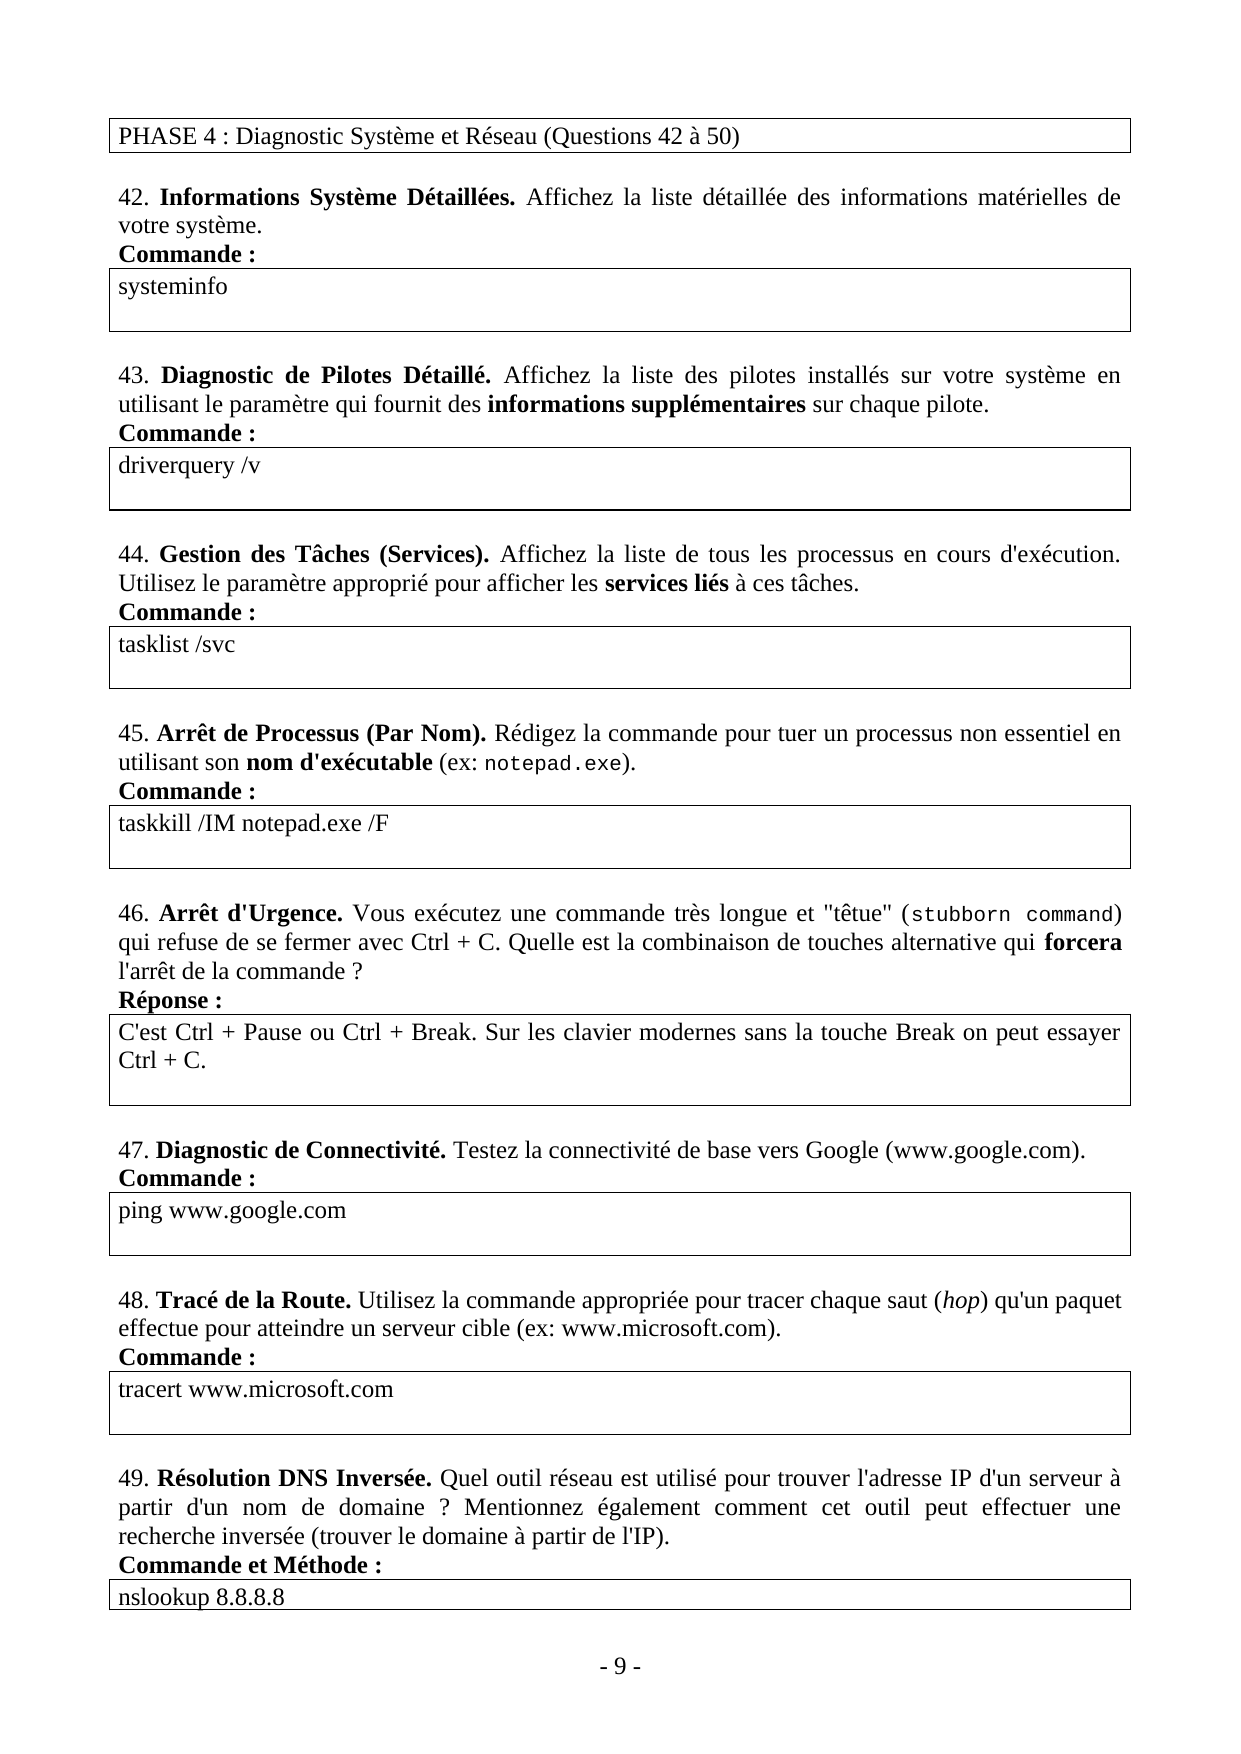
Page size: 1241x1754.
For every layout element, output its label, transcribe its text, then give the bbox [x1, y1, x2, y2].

text Commande : [118, 1163, 1122, 1192]
text systeminfo [110, 269, 1130, 300]
text 46. Arrêt d'Urgence. Vous exécutez une commande très longue et "têtue" (stubborn command) qui refuse de se fermer avec Ctrl + C. Quelle est la combinaison de touches alternative qui forcera l'arrêt de la commande ? [118, 898, 1122, 985]
text 42. Informations Système Détaillées. Affichez la liste détaillée des informations matérielles de votre système. [118, 182, 1122, 239]
text Commande : [118, 1342, 1122, 1371]
text tasklist /svc [110, 627, 1130, 657]
text Commande et Méthode : [118, 1550, 1122, 1578]
text 43. Diagnostic de Pilotes Détaillé. Affichez la liste des pilotes installés sur votre système en utilisant le paramètre qui fournit des informations supplémentaires sur chaque pilote. [118, 361, 1122, 418]
text PHASE 4 : Diagnostic Système et Réseau (Questions 42 à 50) [110, 119, 1130, 152]
text 48. Tracé de la Route. Utilisez la commande appropriée pour tracer chaque saut (hop) qu'un paquet [118, 1285, 1122, 1313]
text 49. Résolution DNS Inversée. Quel outil réseau est utilisé pour trouver l'adresse IP d'un serveur à partir d'un nom de domaine ? Mentionnez également comment cet outil peut effectuer une recherche inversée (trouver le domaine à partir de l'IP). [118, 1463, 1122, 1550]
text Commande : [118, 239, 1122, 268]
text 45. Arrêt de Processus (Par Nom). Rédigez la commande pour tuer un processus non essentiel en utilisant son nom d'exécutable (ex: notepad.exe). [118, 718, 1122, 776]
text 47. Diagnostic de Connectivité. Testez la connectivité de base vers Google (www.google.com). [118, 1135, 1122, 1163]
text Commande : [118, 776, 1122, 805]
text effectue pour atteindre un serveur cible (ex: www.microsoft.com). [118, 1313, 1122, 1342]
text C'est Ctrl + Pause ou Ctrl + Break. Sur les clavier modernes sans la touche Break on peut essayer Ctrl + C. [110, 1015, 1130, 1074]
text Réponse : [118, 985, 1122, 1013]
text nslookup 8.8.8.8 [110, 1580, 1130, 1609]
text taskkill /IM notepad.exe /F [110, 806, 1130, 837]
text 44. Gestion des Tâches (Services). Affichez la liste de tous les processus en cours d'exécution. Utilisez le paramètre approprié pour afficher les services liés à ces tâches. [118, 539, 1122, 597]
text tracert www.microsoft.com [110, 1372, 1130, 1403]
text Commande : [118, 418, 1122, 447]
text driverquery /v [110, 448, 1130, 479]
text Commande : [118, 597, 1122, 626]
text ping www.google.com [110, 1193, 1130, 1224]
